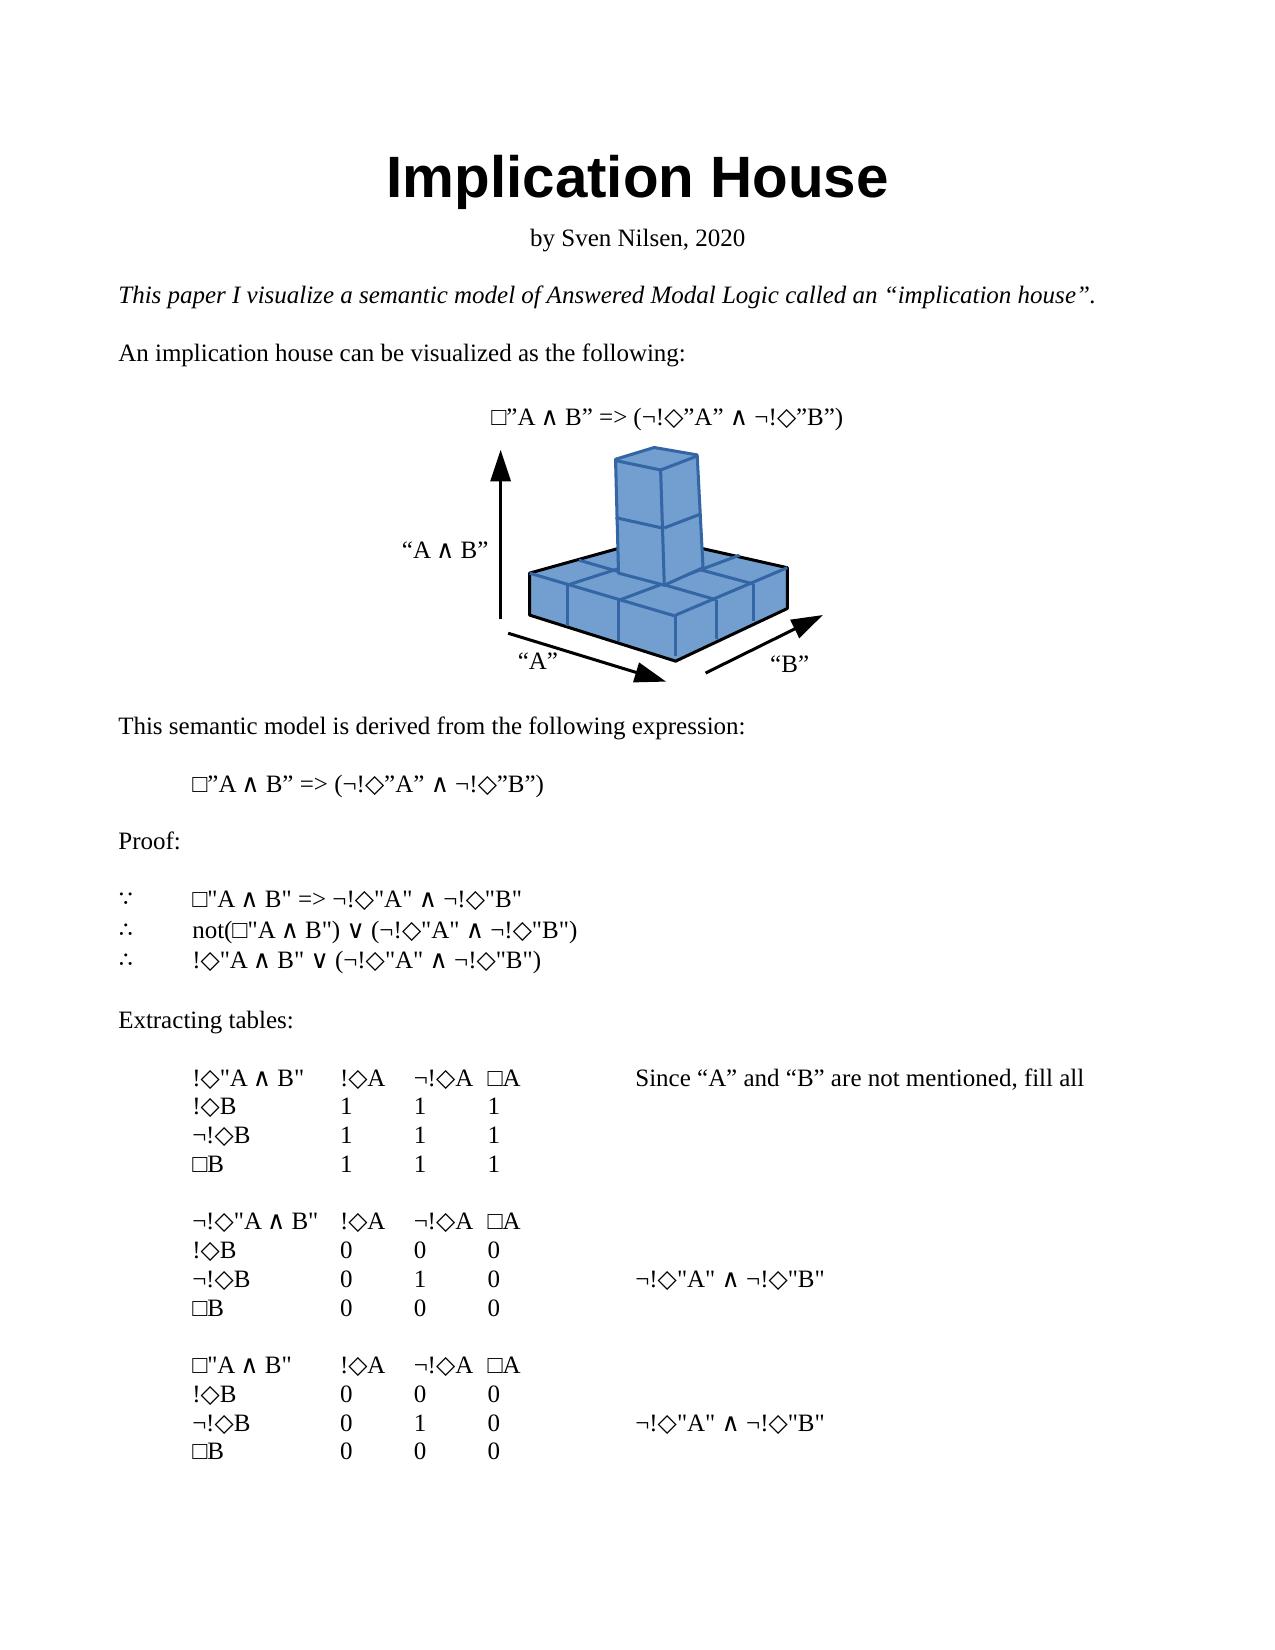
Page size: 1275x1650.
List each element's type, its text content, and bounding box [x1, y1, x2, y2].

text □"A ∧ B" !◇A ¬!◇A □A [118, 1350, 1157, 1379]
text ¬!◇B 0 1 0 ¬!◇"A" ∧ ¬!◇"B" [118, 1264, 1157, 1293]
text This paper I visualize a semantic model of Answered Modal Logic called an “implication house”. [118, 280, 1157, 309]
text ¬!◇B 0 1 0 ¬!◇"A" ∧ ¬!◇"B" [118, 1408, 1157, 1436]
text An implication house can be visualized as the following: [118, 338, 1157, 366]
text □B 0 0 0 [118, 1293, 1157, 1321]
text □B 0 0 0 [118, 1436, 1157, 1465]
title Implication House [118, 143, 1157, 210]
text ∵ □"A ∧ B" => ¬!◇"A" ∧ ¬!◇"B" [118, 884, 1157, 915]
text by Sven Nilsen, 2020 [118, 223, 1157, 251]
text !◇B 1 1 1 [118, 1091, 1157, 1120]
text This semantic model is derived from the following expression: [118, 711, 1157, 740]
text ∴ not(□"A ∧ B") ∨ (¬!◇"A" ∧ ¬!◇"B") [118, 915, 1157, 946]
text Proof: [118, 826, 1157, 855]
text !◇"A ∧ B" !◇A ¬!◇A □A Since “A” and “B” are not mentioned, fill all [118, 1063, 1157, 1091]
text ∴ !◇"A ∧ B" ∨ (¬!◇"A" ∧ ¬!◇"B") [118, 946, 1157, 976]
text □”A ∧ B” => (¬!◇”A” ∧ ¬!◇”B”) [118, 769, 1157, 798]
text □B 1 1 1 [118, 1149, 1157, 1178]
text ¬!◇"A ∧ B" !◇A ¬!◇A □A [118, 1206, 1157, 1235]
text Extracting tables: [118, 1005, 1157, 1034]
text !◇B 0 0 0 [118, 1235, 1157, 1264]
text ¬!◇B 1 1 1 [118, 1120, 1157, 1149]
text !◇B 0 0 0 [118, 1379, 1157, 1408]
